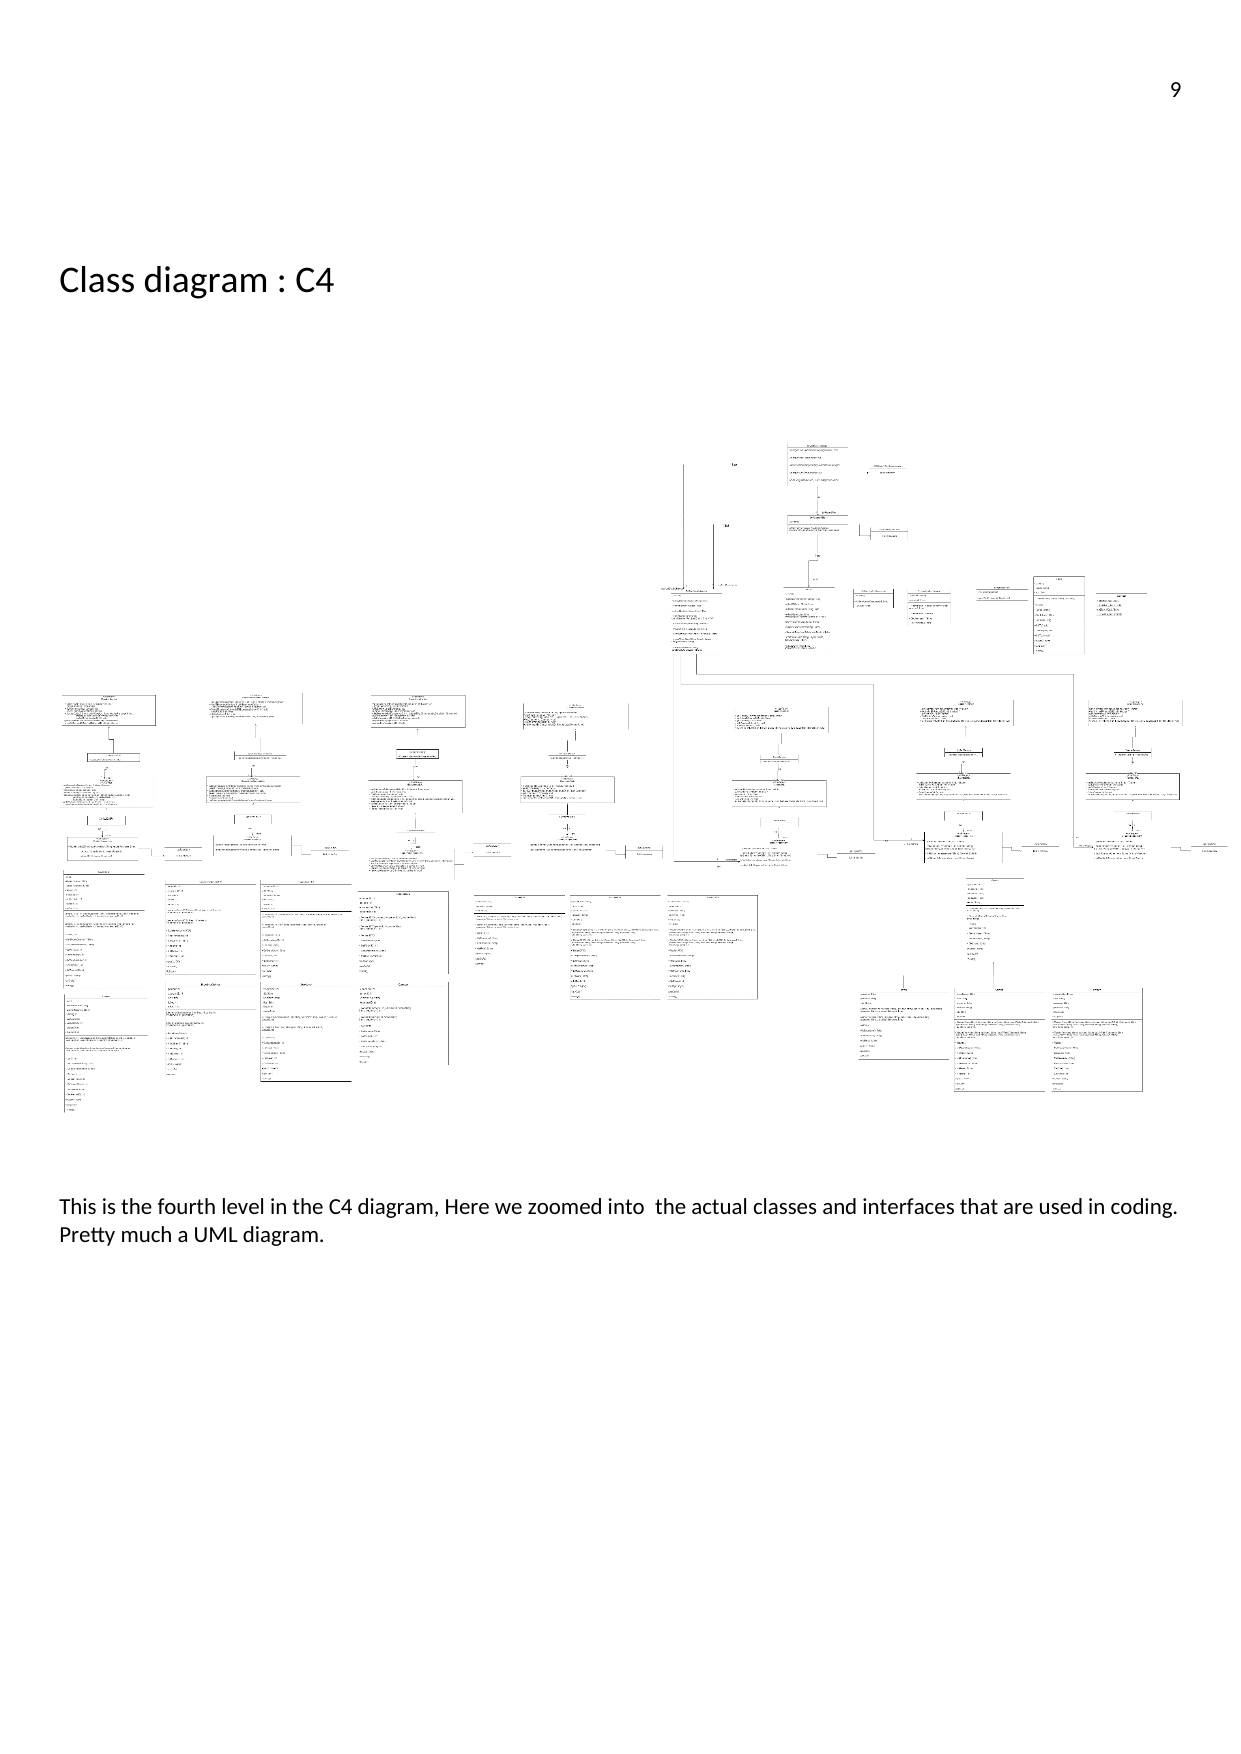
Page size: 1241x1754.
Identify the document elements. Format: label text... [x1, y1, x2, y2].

text This is the fourth level in the C4 diagram, Here we zoomed into the actual classes and interfaces that are used in coding. Pretty much a UML diagram. [59, 1192, 1181, 1248]
text Class diagram : C4 [59, 256, 1181, 302]
